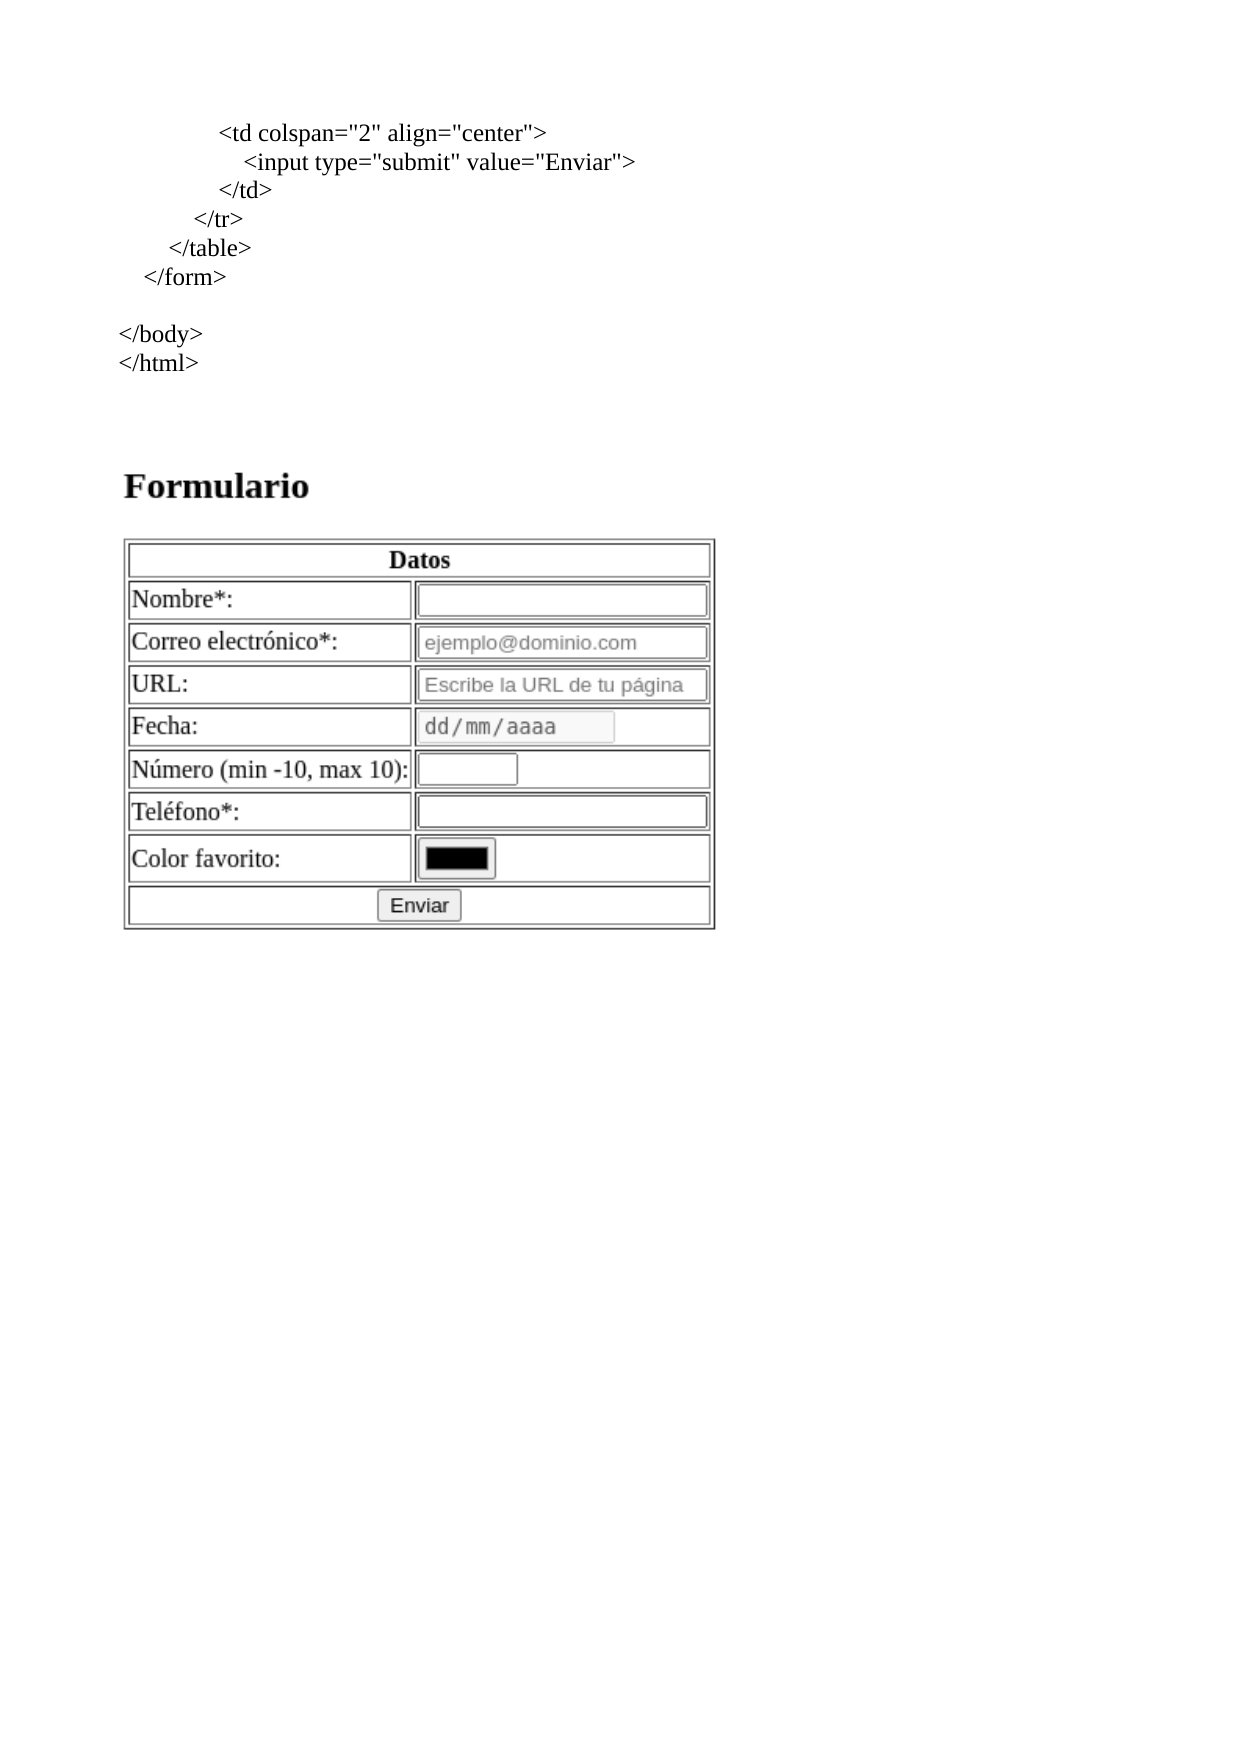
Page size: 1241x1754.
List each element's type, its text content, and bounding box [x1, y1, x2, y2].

text <input type="submit" value="Enviar"> [118, 147, 1122, 176]
text </table> [118, 233, 1122, 262]
text </body> [118, 319, 1122, 348]
text <td colspan="2" align="center"> [118, 118, 1122, 147]
picture [113, 434, 739, 958]
text </td> [118, 176, 1122, 204]
text </html> [118, 348, 1122, 377]
text </tr> [118, 204, 1122, 233]
text </form> [118, 262, 1122, 291]
